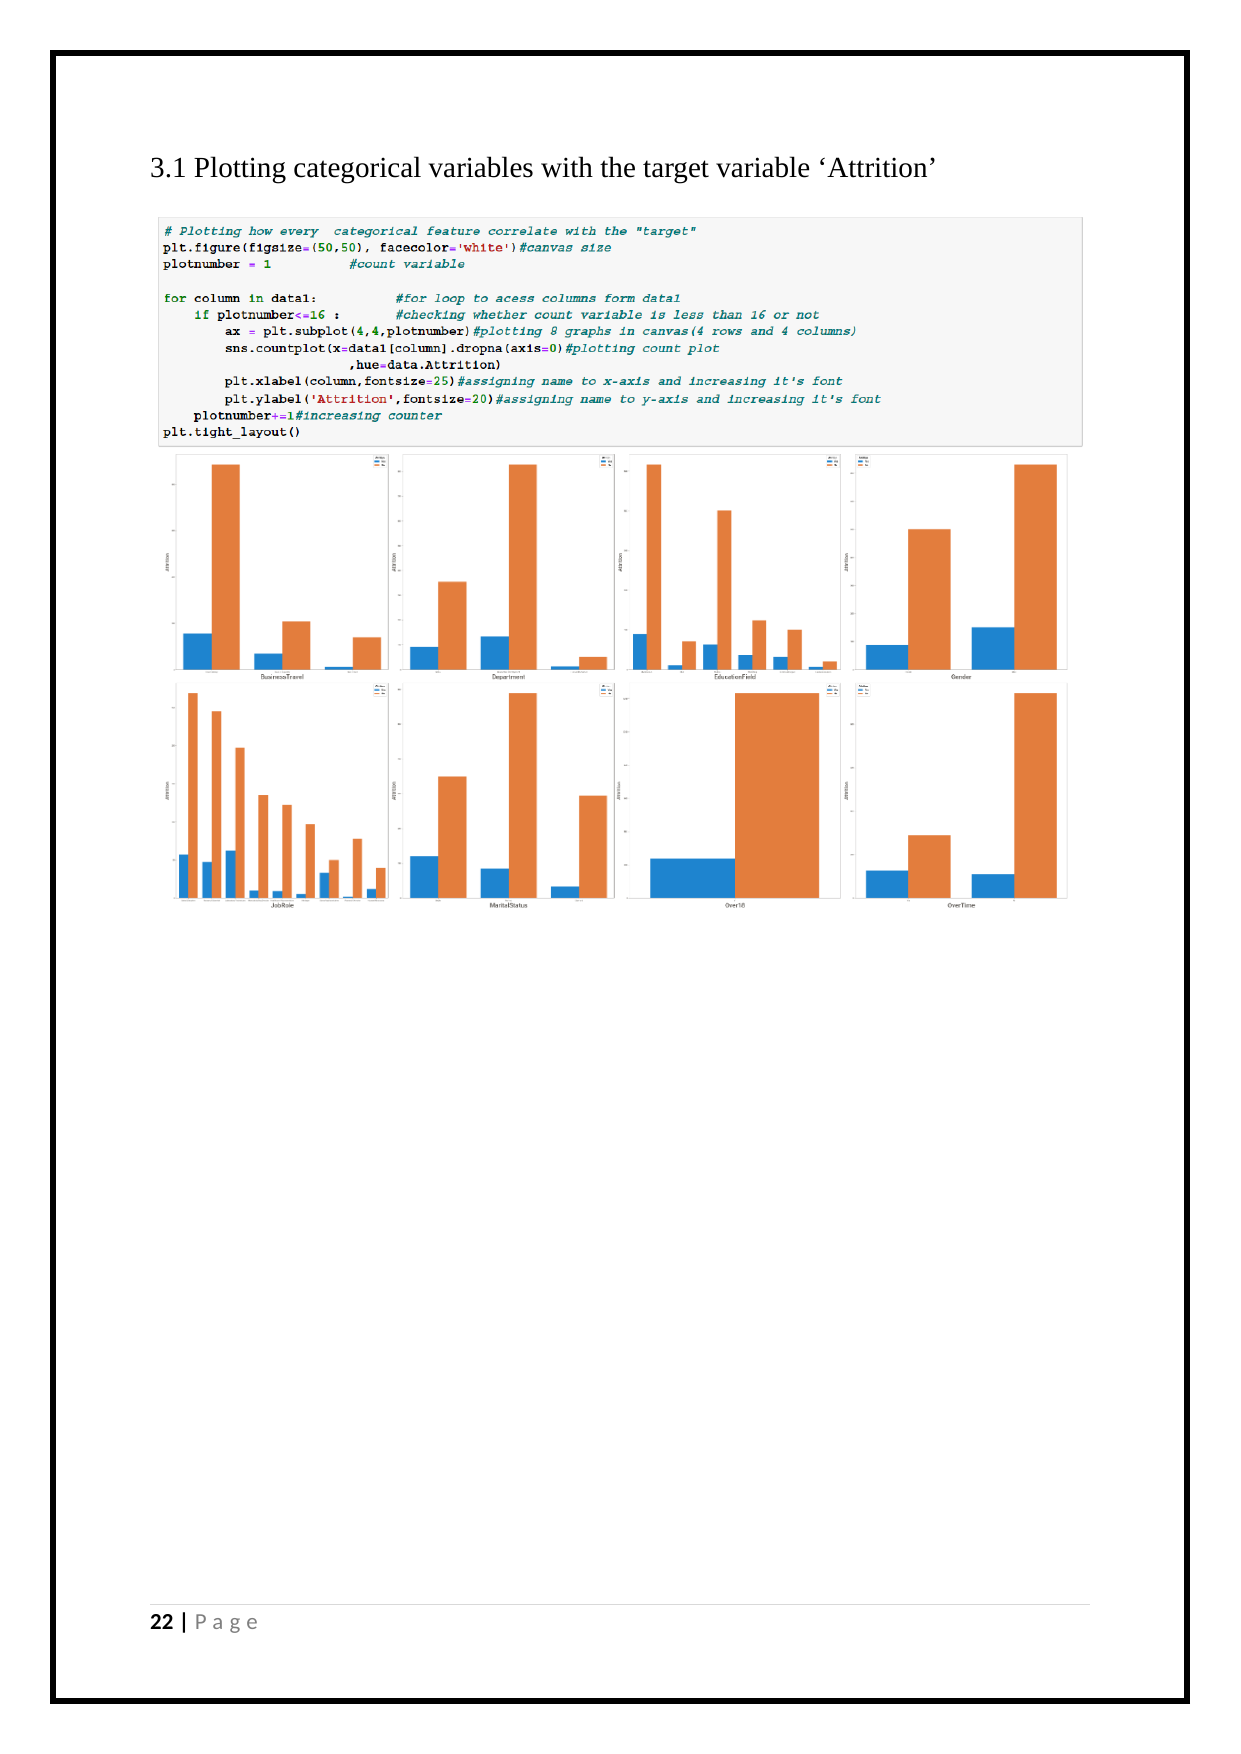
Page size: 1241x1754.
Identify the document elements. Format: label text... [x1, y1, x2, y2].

text 3.1 Plotting categorical variables with the target variable ‘Attrition’ [150, 150, 1090, 183]
